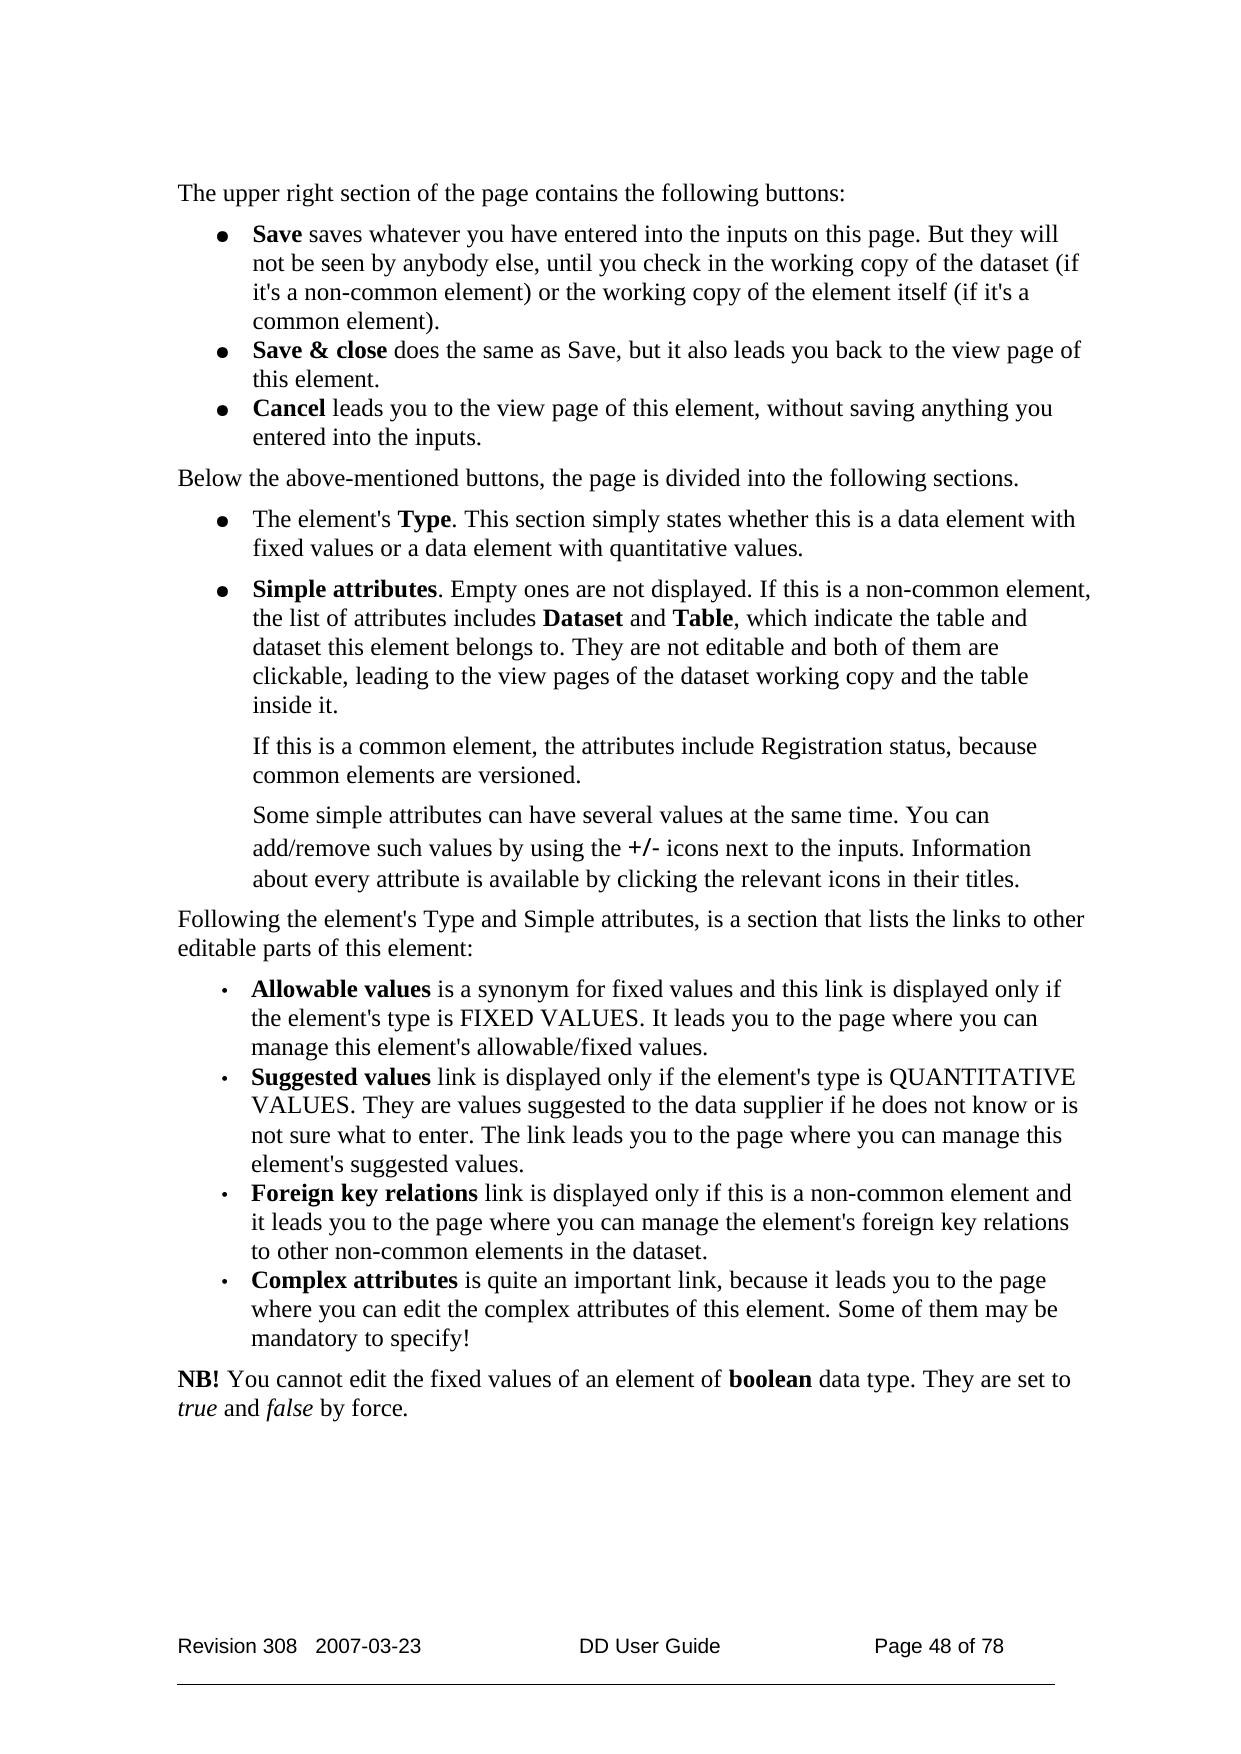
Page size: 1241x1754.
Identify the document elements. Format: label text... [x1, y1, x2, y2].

list Complex attributes is quite an important link, because it leads you to the page where you can edit the complex attributes of this element. Some of them may be mandatory to specify! [221, 1265, 1092, 1352]
text Below the above-mentioned buttons, the page is divided into the following sections. [177, 463, 1092, 492]
list Save & close does the same as Save, but it also leads you back to the view page of this element. [215, 335, 1092, 393]
text The upper right section of the page contains the following buttons: [177, 178, 1092, 207]
list Foreign key relations link is displayed only if this is a non-common element and it leads you to the page where you can manage the element's foreign key relations to other non-common elements in the dataset. [221, 1178, 1092, 1265]
list Simple attributes. Empty ones are not displayed. If this is a non-common element, the list of attributes includes Dataset and Table, which indicate the table and dataset this element belongs to. They are not editable and both of them are clickable, leading to the view pages of the dataset working copy and the table inside it. [215, 573, 1092, 719]
list Save saves whatever you have entered into the inputs on this page. But they will not be seen by anybody else, until you check in the working copy of the dataset (if it's a non-common element) or the working copy of the element itself (if it's a common element). [215, 218, 1092, 335]
list Suggested values link is displayed only if the element's type is QUANTITATIVE VALUES. They are values suggested to the data supplier if he does not know or is not sure what to enter. The link leads you to the page where you can manage this element's suggested values. [221, 1061, 1092, 1178]
list Allowable values is a synonym for fixed values and this link is displayed only if the element's type is FIXED VALUES. It leads you to the page where you can manage this element's allowable/fixed values. [221, 974, 1092, 1061]
list The element's Type. This section simply states whether this is a data element with fixed values or a data element with quantitative values. [215, 503, 1092, 562]
list If this is a common element, the attributes include Registration status, because common elements are versioned. [215, 731, 1092, 789]
list Cancel leads you to the view page of this element, without saving anything you entered into the inputs. [215, 393, 1092, 451]
text NB! You cannot edit the fixed values of an element of boolean data type. They are set to true and false by force. [177, 1364, 1092, 1422]
list Some simple attributes can have several values at the same time. You can add/remove such values by using the +/- icons next to the inputs. Information about every attribute is available by clicking the relevant icons in their titles. [215, 800, 1092, 892]
text Following the element's Type and Simple attributes, is a section that lists the links to other editable parts of this element: [177, 904, 1092, 962]
